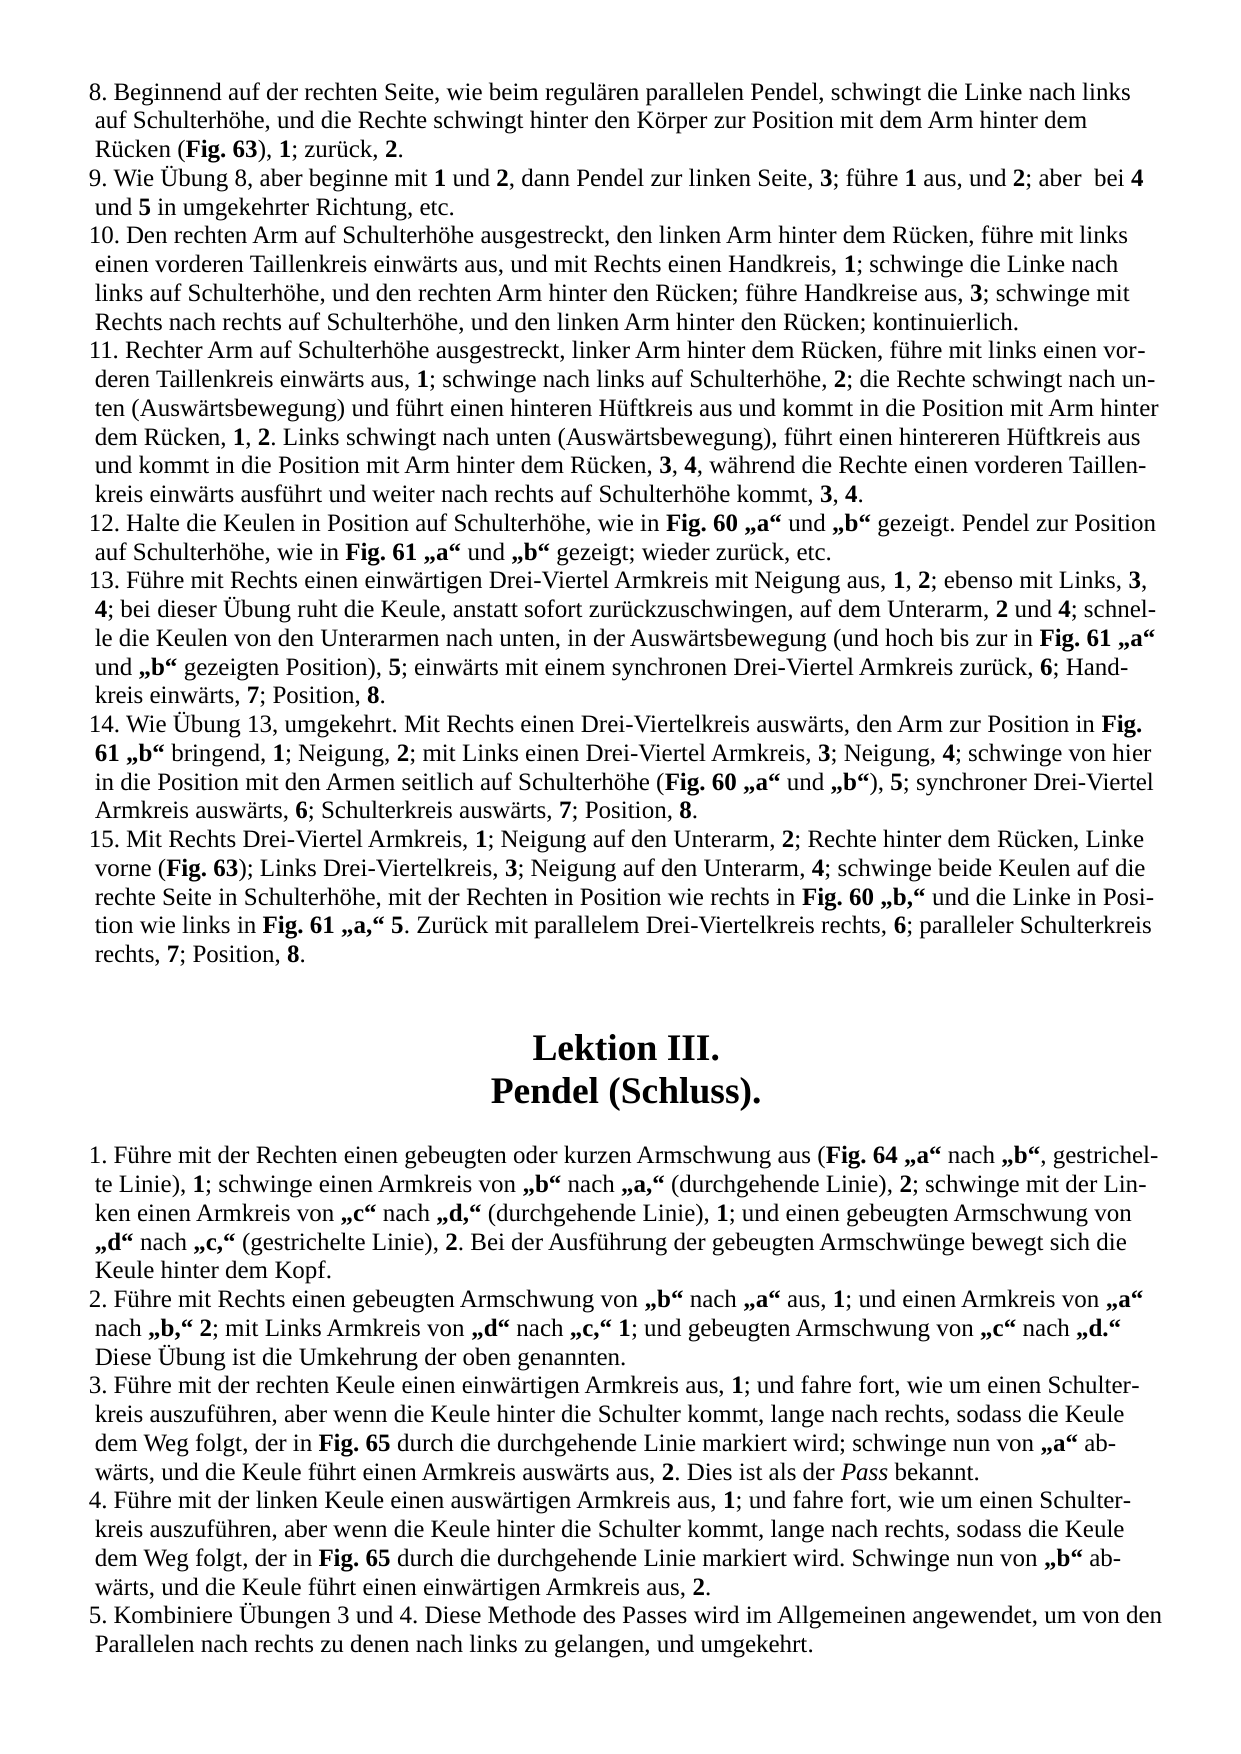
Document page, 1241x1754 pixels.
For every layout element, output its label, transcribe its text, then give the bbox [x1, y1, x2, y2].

text Pendel (Schluss). [77, 1069, 1163, 1112]
list Den rechten Arm auf Schulterhöhe ausgestreckt, den linken Arm hinter dem Rücken, führe mit links einen vorderen Taillenkreis einwärts aus, und mit Rechts einen Handkreis, 1; schwinge die Linke nach links auf Schulterhöhe, und den rechten Arm hinter den Rücken; führe Handkreise aus, 3; schwinge mit Rechts nach rechts auf Schulterhöhe, und den linken Arm hinter den Rücken; kontinuierlich. [77, 221, 1163, 336]
list Führe mit der Rechten einen gebeugten oder kurzen Armschwung aus (Fig. 64 „a“ nach „b“, gestrichel­te Linie), 1; schwinge einen Armkreis von „b“ nach „a,“ (durchgehende Linie), 2; schwinge mit der Lin­ken einen Armkreis von „c“ nach „d,“ (durchgehende Linie), 1; und einen gebeugten Armschwung von „d“ nach „c,“ (gestrichelte Linie), 2. Bei der Ausführung der gebeugten Armschwünge bewegt sich die Keule hinter dem Kopf. [77, 1141, 1163, 1284]
list Führe mit Rechts einen einwärtigen Drei-Viertel Armkreis mit Neigung aus, 1, 2; ebenso mit Links, 3, 4; bei dieser Übung ruht die Keule, anstatt sofort zurückzuschwingen, auf dem Unterarm, 2 und 4; schnel­le die Keulen von den Unterarmen nach unten, in der Auswärtsbewegung (und hoch bis zur in Fig. 61 „a“ und „b“ gezeigten Position), 5; einwärts mit einem synchronen Drei-Viertel Armkreis zurück, 6; Hand­kreis einwärts, 7; Position, 8. [77, 566, 1163, 709]
list Beginnend auf der rechten Seite, wie beim regulären parallelen Pendel, schwingt die Linke nach links auf Schulterhöhe, und die Rechte schwingt hinter den Körper zur Position mit dem Arm hinter dem Rücken (Fig. 63), 1; zurück, 2. [77, 77, 1163, 163]
list Mit Rechts Drei-Viertel Armkreis, 1; Neigung auf den Unterarm, 2; Rechte hinter dem Rücken, Linke vorne (Fig. 63); Links Drei-Viertelkreis, 3; Neigung auf den Unterarm, 4; schwinge beide Keulen auf die rechte Seite in Schulterhöhe, mit der Rechten in Position wie rechts in Fig. 60 „b,“ und die Linke in Posi­tion wie links in Fig. 61 „a,“ 5. Zurück mit parallelem Drei-Viertelkreis rechts, 6; paralleler Schulterkreis rechts, 7; Position, 8. [77, 824, 1163, 968]
list Halte die Keulen in Position auf Schulterhöhe, wie in Fig. 60 „a“ und „b“ gezeigt. Pendel zur Position auf Schulterhöhe, wie in Fig. 61 „a“ und „b“ gezeigt; wieder zurück, etc. [77, 508, 1163, 566]
list Rechter Arm auf Schulterhöhe ausgestreckt, linker Arm hinter dem Rücken, führe mit links einen vor­deren Taillenkreis einwärts aus, 1; schwinge nach links auf Schulterhöhe, 2; die Rechte schwingt nach un­ten (Auswärtsbewegung) und führt einen hinteren Hüftkreis aus und kommt in die Position mit Arm hinter dem Rücken, 1, 2. Links schwingt nach unten (Auswärtsbewegung), führt einen hintereren Hüftkreis aus und kommt in die Position mit Arm hinter dem Rücken, 3, 4, während die Rechte einen vorderen Taillen­kreis einwärts ausführt und weiter nach rechts auf Schulterhöhe kommt, 3, 4. [77, 336, 1163, 508]
list Führe mit der rechten Keule einen einwärtigen Armkreis aus, 1; und fahre fort, wie um einen Schulter­kreis auszuführen, aber wenn die Keule hinter die Schulter kommt, lange nach rechts, sodass die Keule dem Weg folgt, der in Fig. 65 durch die durchgehende Linie markiert wird; schwinge nun von „a“ ab­wärts, und die Keule führt einen Armkreis auswärts aus, 2. Dies ist als der Pass bekannt. [77, 1371, 1163, 1486]
text Lektion III. [77, 1026, 1163, 1069]
list Führe mit Rechts einen gebeugten Armschwung von „b“ nach „a“ aus, 1; und einen Armkreis von „a“ nach „b,“ 2; mit Links Armkreis von „d“ nach „c,“ 1; und gebeugten Armschwung von „c“ nach „d.“ Diese Übung ist die Umkehrung der oben genannten. [77, 1284, 1163, 1371]
list Wie Übung 8, aber beginne mit 1 und 2, dann Pendel zur linken Seite, 3; führe 1 aus, und 2; aber bei 4 und 5 in umgekehrter Richtung, etc. [77, 163, 1163, 221]
list Kombiniere Übungen 3 und 4. Diese Methode des Passes wird im Allgemeinen angewendet, um von den Parallelen nach rechts zu denen nach links zu gelangen, und umgekehrt. [77, 1601, 1163, 1658]
list Führe mit der linken Keule einen auswärtigen Armkreis aus, 1; und fahre fort, wie um einen Schulter­kreis auszuführen, aber wenn die Keule hinter die Schulter kommt, lange nach rechts, sodass die Keule dem Weg folgt, der in Fig. 65 durch die durchgehende Linie markiert wird. Schwinge nun von „b“ ab­wärts, und die Keule führt einen einwärtigen Armkreis aus, 2. [77, 1486, 1163, 1601]
list Wie Übung 13, umgekehrt. Mit Rechts einen Drei-Viertelkreis auswärts, den Arm zur Position in Fig. 61 „b“ bringend, 1; Neigung, 2; mit Links einen Drei-Viertel Armkreis, 3; Neigung, 4; schwinge von hier in die Position mit den Armen seitlich auf Schulterhöhe (Fig. 60 „a“ und „b“), 5; synchroner Drei-Viertel Armkreis auswärts, 6; Schulterkreis auswärts, 7; Position, 8. [77, 709, 1163, 824]
